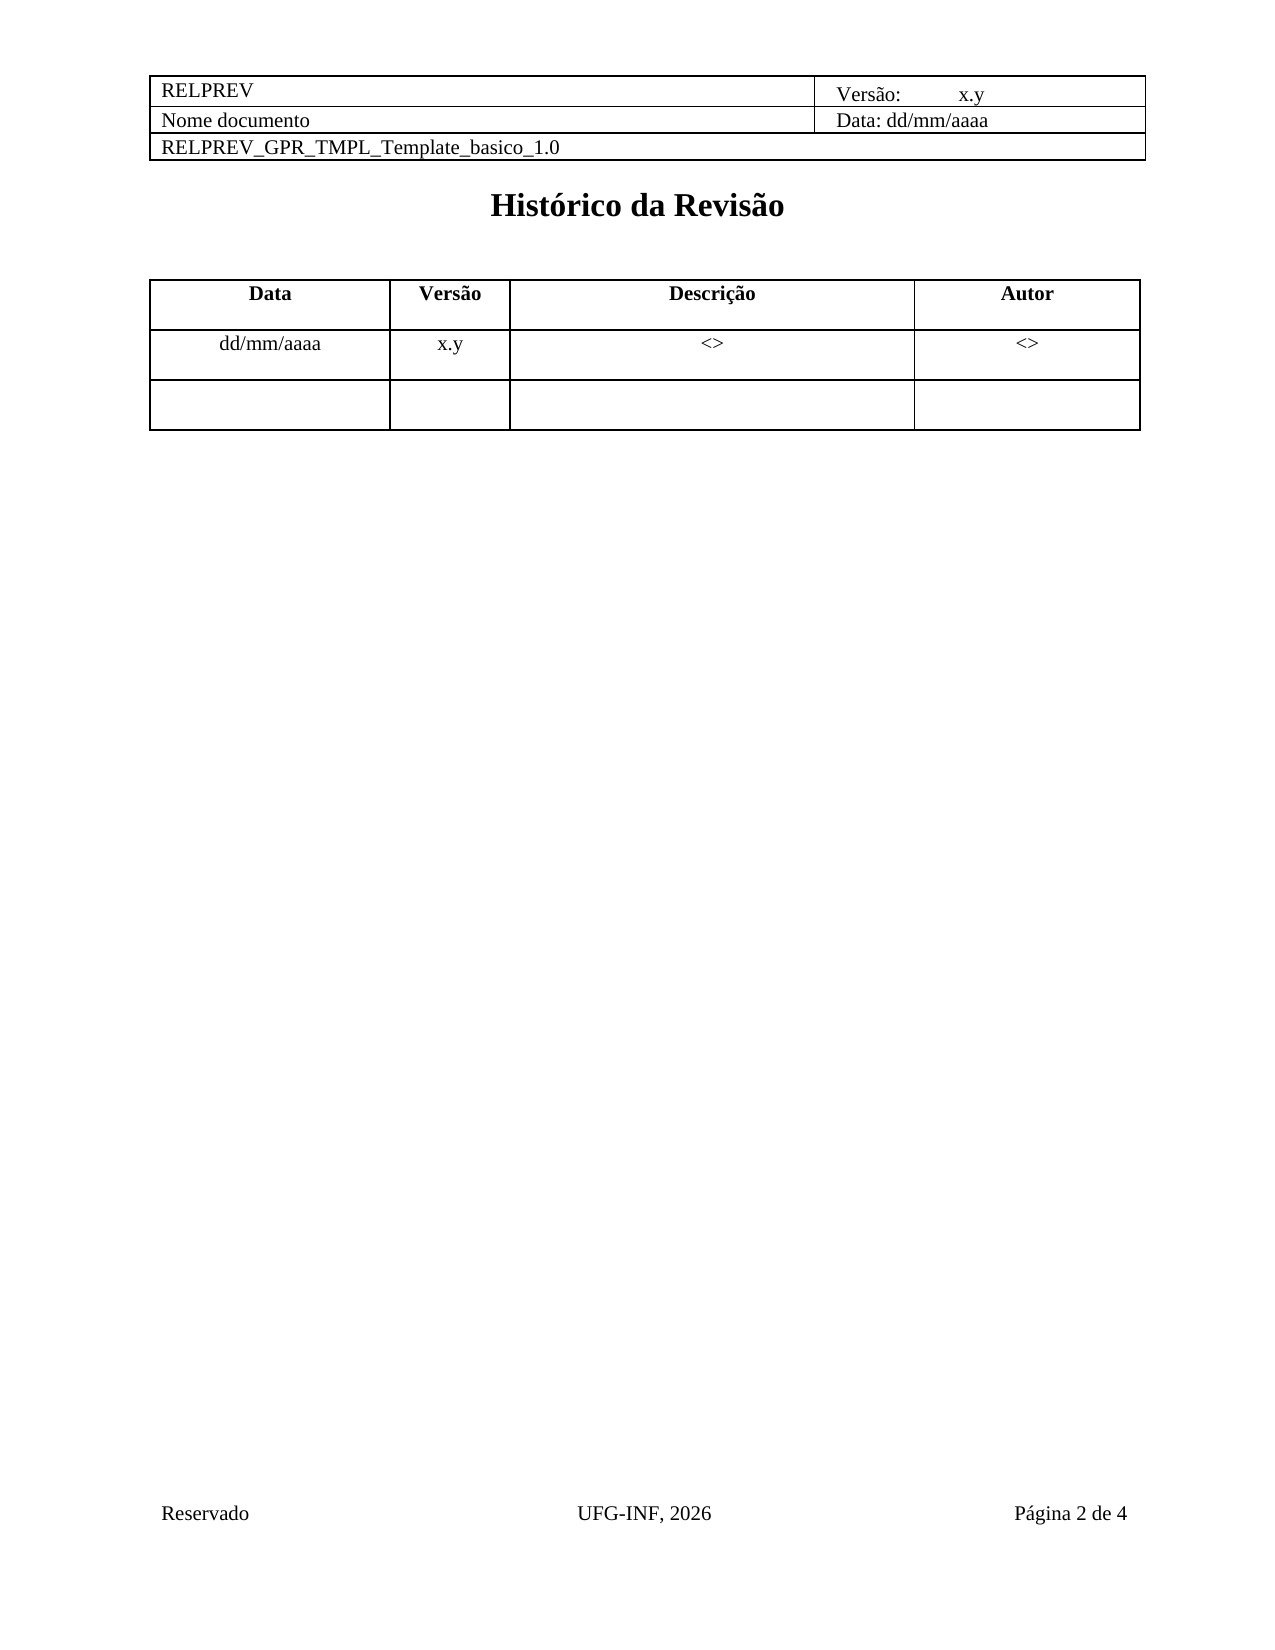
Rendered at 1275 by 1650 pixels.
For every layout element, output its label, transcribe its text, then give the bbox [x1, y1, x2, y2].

table_cell dd/mm/aaaa [151, 331, 389, 379]
table_header Versão [391, 281, 509, 329]
table_cell <> [511, 331, 914, 379]
table_cell <> [915, 331, 1139, 379]
table_cell [391, 381, 509, 429]
table_cell [915, 381, 1139, 429]
table_cell [151, 381, 389, 429]
table_header Autor [915, 281, 1139, 329]
text Histórico da Revisão [150, 185, 1125, 224]
table_cell x.y [391, 331, 509, 379]
table_cell [511, 381, 914, 429]
table_header Data [151, 281, 389, 329]
table_header Descrição [511, 281, 914, 329]
